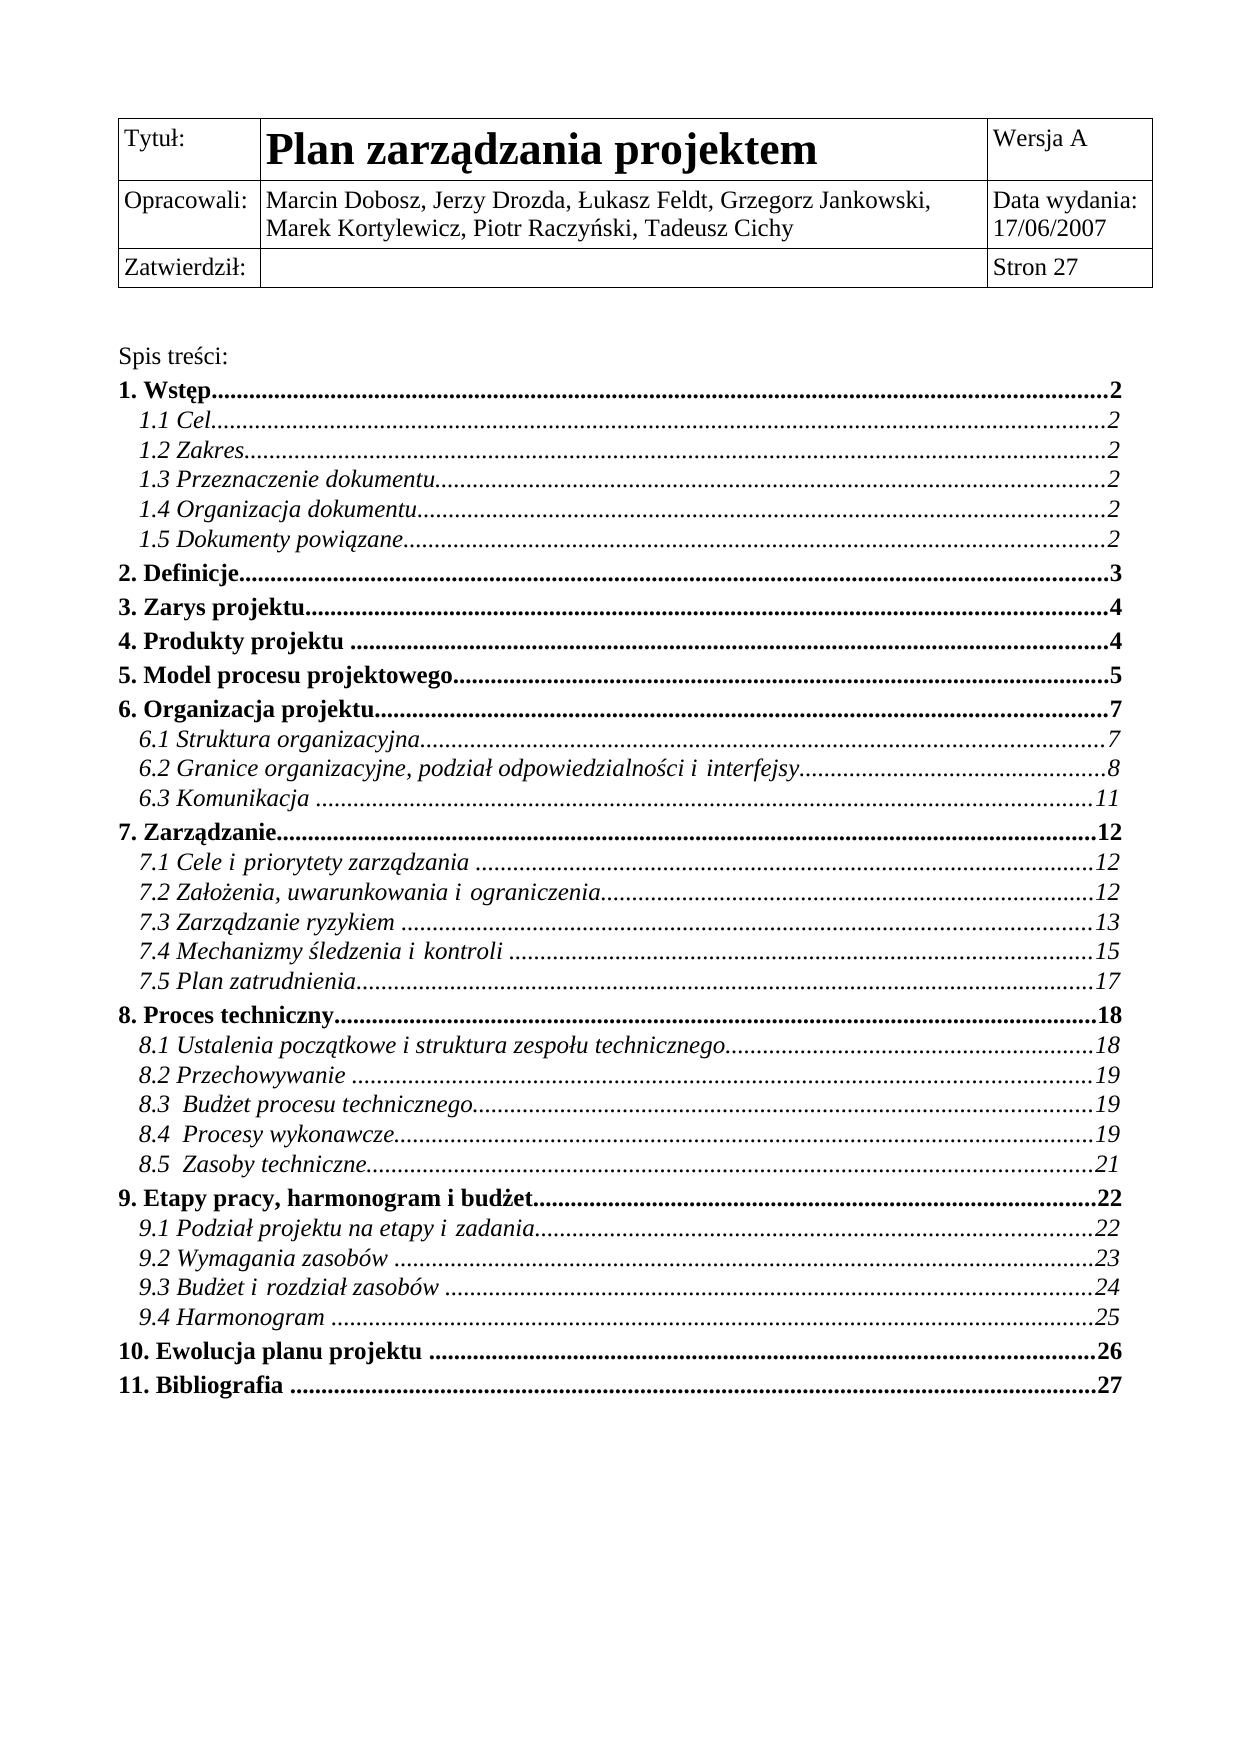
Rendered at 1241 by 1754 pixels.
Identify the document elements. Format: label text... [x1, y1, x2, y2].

text 9.4 Harmonogram 25 [139, 1303, 1122, 1331]
text 9.3 Budżet i rozdział zasobów 24 [139, 1273, 1122, 1301]
text 7.2 Założenia, uwarunkowania i ograniczenia 12 [139, 878, 1122, 906]
text 9.1 Podział projektu na etapy i zadania 22 [139, 1214, 1122, 1242]
text 4. Produkty projektu 4 [118, 627, 1122, 655]
text 1.2 Zakres 2 [139, 436, 1122, 463]
text 3. Zarys projektu 4 [118, 593, 1122, 621]
text 8.5 Zasoby techniczne 21 [139, 1150, 1122, 1178]
text 1. Wstęp 2 [118, 376, 1122, 404]
table_cell Stron 27 [988, 249, 1152, 287]
table_cell Zatwierdził: [119, 249, 260, 287]
text 7. Zarządzanie 12 [118, 818, 1122, 846]
text 6.1 Struktura organizacyjna 7 [139, 725, 1122, 752]
table_header Plan zarządzania projektem [261, 119, 987, 180]
table_cell Opracowali: [119, 181, 260, 247]
text 8.4 Procesy wykonawcze 19 [139, 1120, 1122, 1148]
text 9.2 Wymagania zasobów 23 [139, 1244, 1122, 1271]
text 6.2 Granice organizacyjne, podział odpowiedzialności i interfejsy 8 [139, 754, 1122, 782]
text 8.3 Budżet procesu technicznego 19 [139, 1091, 1122, 1118]
table_cell Marcin Dobosz, Jerzy Drozda, Łukasz Feldt, Grzegorz Jankowski, Marek Kortylewicz, Piotr Raczyński, Tadeusz Cichy [261, 181, 987, 247]
text 1.4 Organizacja dokumentu 2 [139, 495, 1122, 523]
text 7.5 Plan zatrudnienia 17 [139, 967, 1122, 995]
text 1.1 Cel 2 [139, 406, 1122, 434]
table_header Tytuł: [119, 119, 260, 180]
text 11. Bibliografia 27 [118, 1371, 1122, 1399]
text 7.1 Cele i priorytety zarządzania 12 [139, 848, 1122, 876]
text 1.5 Dokumenty powiązane 2 [139, 525, 1122, 553]
text 6. Organizacja projektu 7 [118, 695, 1122, 723]
text 6.3 Komunikacja 11 [139, 784, 1122, 812]
table_header Wersja A [988, 119, 1152, 180]
text 5. Model procesu projektowego 5 [118, 661, 1122, 689]
text 8. Proces techniczny 18 [118, 1001, 1122, 1029]
text 9. Etapy pracy, harmonogram i budżet 22 [118, 1184, 1122, 1212]
text 2. Definicje 3 [118, 559, 1122, 587]
table_cell [261, 249, 987, 287]
text 8.2 Przechowywanie 19 [139, 1061, 1122, 1088]
text Spis treści: [118, 342, 1122, 370]
text 1.3 Przeznaczenie dokumentu 2 [139, 466, 1122, 493]
text 10. Ewolucja planu projektu 26 [118, 1337, 1122, 1365]
text 7.4 Mechanizmy śledzenia i kontroli 15 [139, 937, 1122, 965]
text 8.1 Ustalenia początkowe i struktura zespołu technicznego 18 [139, 1031, 1122, 1059]
table_cell Data wydania: 17/06/2007 [988, 181, 1152, 247]
text 7.3 Zarządzanie ryzykiem 13 [139, 908, 1122, 935]
